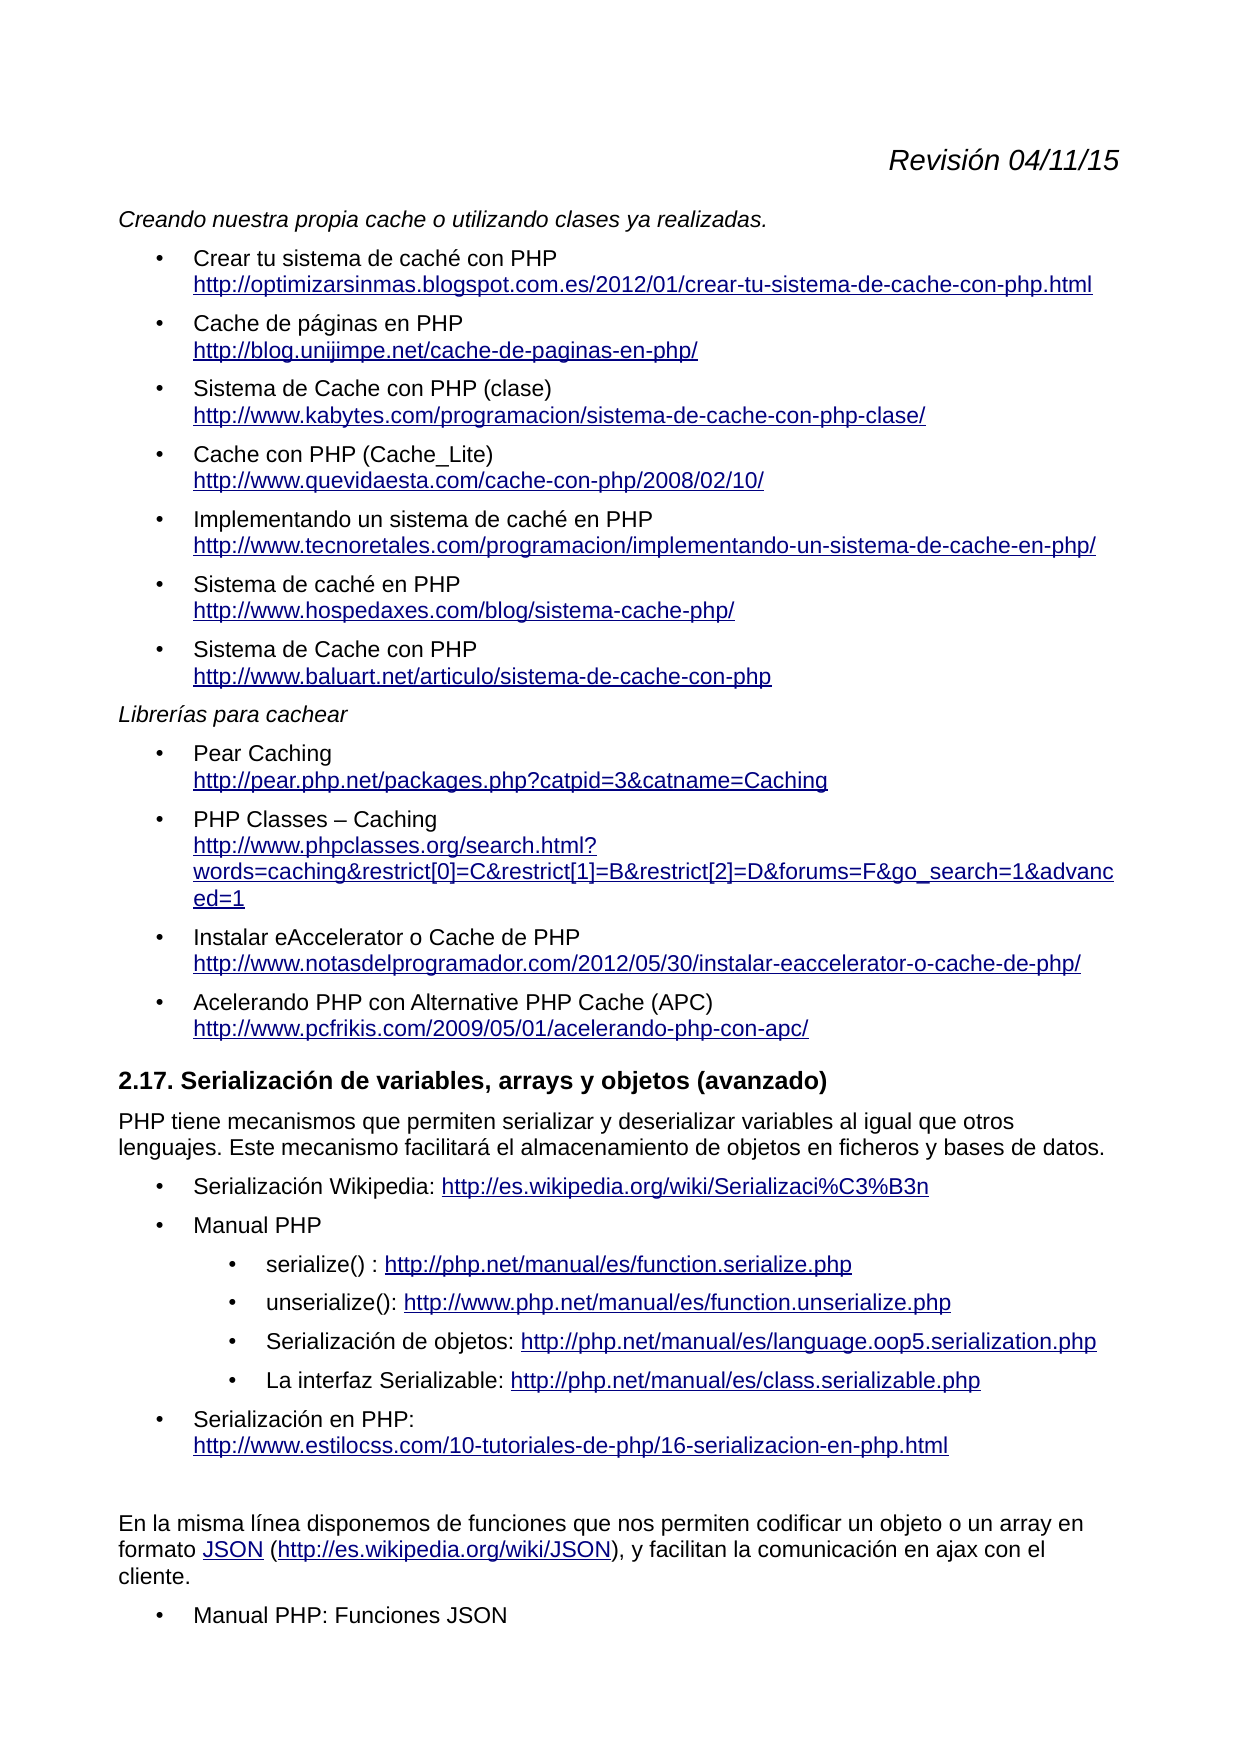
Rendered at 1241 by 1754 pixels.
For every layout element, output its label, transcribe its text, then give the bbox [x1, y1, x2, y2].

list PHP Classes – Caching http://www.phpclasses.org/search.html?words=caching&restrict[0]=C&restrict[1]=B&restrict[2]=D&forums=F&go_search=1&advanced=1 [156, 806, 1122, 911]
list Sistema de Cache con PHP http://www.baluart.net/articulo/sistema-de-cache-con-php [156, 636, 1122, 689]
list Cache con PHP (Cache_Lite) http://www.quevidaesta.com/cache-con-php/2008/02/10/ [156, 441, 1122, 493]
text En la misma línea disponemos de funciones que nos permiten codificar un objeto o un array en formato JSON (http://es.wikipedia.org/wiki/JSON), y facilitan la comunicación en ajax con el cliente. [118, 1510, 1122, 1589]
list Manual PHP: Funciones JSON [156, 1602, 1122, 1628]
list unserialize(): http://www.php.net/manual/es/function.unserialize.php [228, 1289, 1122, 1316]
list Instalar eAccelerator o Cache de PHP http://www.notasdelprogramador.com/2012/05/30/instalar-eaccelerator-o-cache-de-php/ [156, 923, 1122, 976]
text Creando nuestra propia cache o utilizando clases ya realizadas. [118, 206, 1122, 232]
list Crear tu sistema de caché con PHP http://optimizarsinmas.blogspot.com.es/2012/01/crear-tu-sistema-de-cache-con-php.html [156, 245, 1122, 298]
list Pear Caching http://pear.php.net/packages.php?catpid=3&catname=Caching [156, 740, 1122, 793]
list Cache de páginas en PHP http://blog.unijimpe.net/cache-de-paginas-en-php/ [156, 310, 1122, 363]
list La interfaz Serializable: http://php.net/manual/es/class.serializable.php [228, 1367, 1122, 1393]
list Serialización Wikipedia: http://es.wikipedia.org/wiki/Serializaci%C3%B3n [156, 1173, 1122, 1199]
text PHP tiene mecanismos que permiten serializar y deserializar variables al igual que otros lenguajes. Este mecanismo facilitará el almacenamiento de objetos en ficheros y bases de datos. [118, 1108, 1122, 1160]
list Sistema de Cache con PHP (clase) http://www.kabytes.com/programacion/sistema-de-cache-con-php-clase/ [156, 375, 1122, 428]
list Serialización de objetos: http://php.net/manual/es/language.oop5.serialization.php [228, 1328, 1122, 1354]
list Implementando un sistema de caché en PHP http://www.tecnoretales.com/programacion/implementando-un-sistema-de-cache-en-php/ [156, 506, 1122, 558]
list Acelerando PHP con Alternative PHP Cache (APC) http://www.pcfrikis.com/2009/05/01/acelerando-php-con-apc/ [156, 989, 1122, 1041]
list Serialización en PHP: http://www.estilocss.com/10-tutoriales-de-php/16-serializacion-en-php.html [156, 1406, 1122, 1459]
text Librerías para cachear [118, 701, 1122, 728]
list Sistema de caché en PHP http://www.hospedaxes.com/blog/sistema-cache-php/ [156, 571, 1122, 624]
subtitle 2.17. Serialización de variables, arrays y objetos (avanzado) [118, 1066, 1122, 1095]
list serialize() : http://php.net/manual/es/function.serialize.php [228, 1251, 1122, 1277]
list Manual PHP [156, 1212, 1122, 1238]
